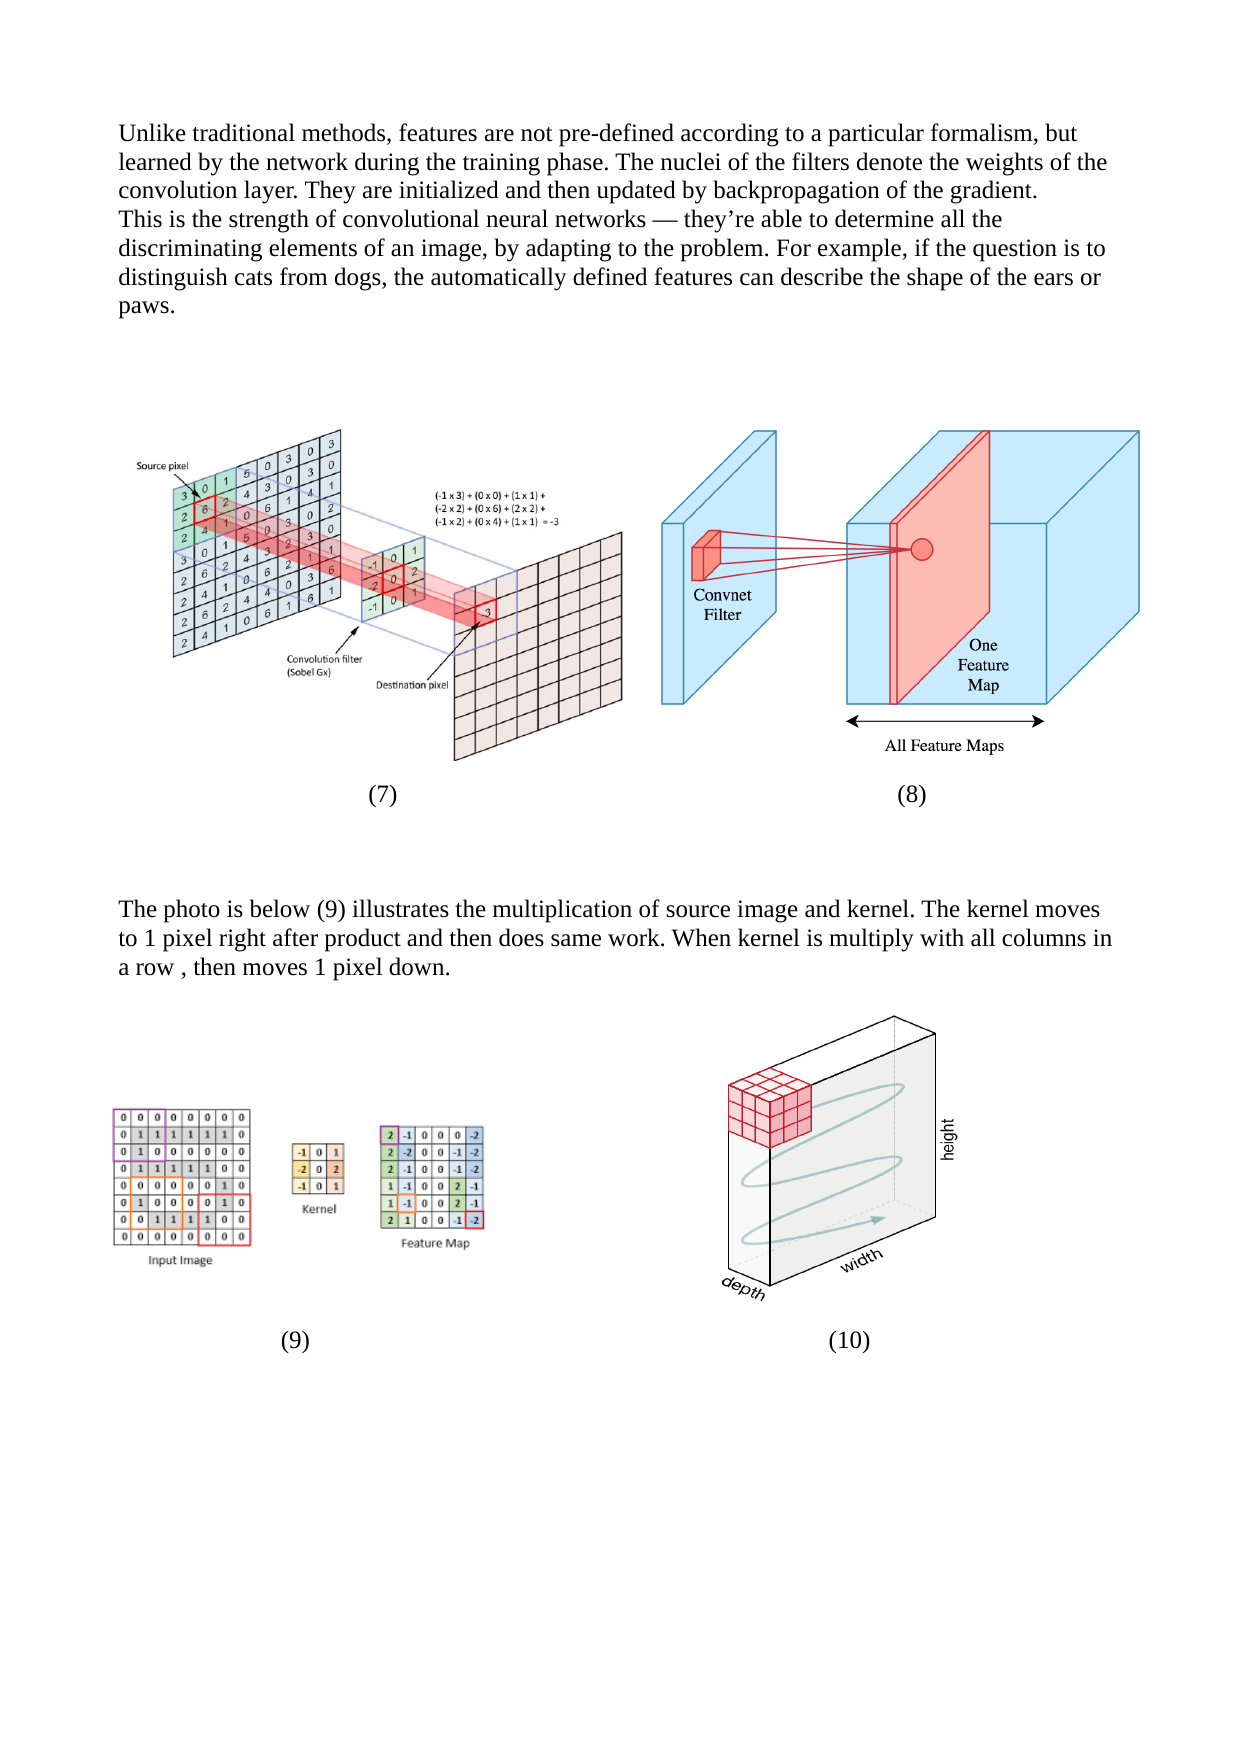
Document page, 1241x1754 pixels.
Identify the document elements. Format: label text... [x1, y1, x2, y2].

text Unlike traditional methods, features are not pre-defined according to a particular formalism, but learned by the network during the training phase. The nuclei of the filters denote the weights of the convolution layer. They are initialized and then updated by backpropagation of the gradient. [118, 118, 1122, 204]
picture [658, 426, 1143, 758]
picture [103, 1096, 496, 1275]
text This is the strength of convolutional neural networks — they’re able to determine all the discriminating elements of an image, by adapting to the problem. For example, if the question is to distinguish cats from dogs, the automatically defined features can describe the shape of the ears or paws. [118, 204, 1122, 319]
text (9) (10) [118, 1326, 1122, 1354]
picture [131, 424, 625, 761]
text The photo is below (9) illustrates the multiplication of source image and kernel. The kernel moves to 1 pixel right after product and then does same work. When kernel is multiply with all columns in a row , then moves 1 pixel down. [118, 894, 1122, 981]
picture [712, 1015, 962, 1309]
text (7) (8) [118, 779, 1122, 808]
